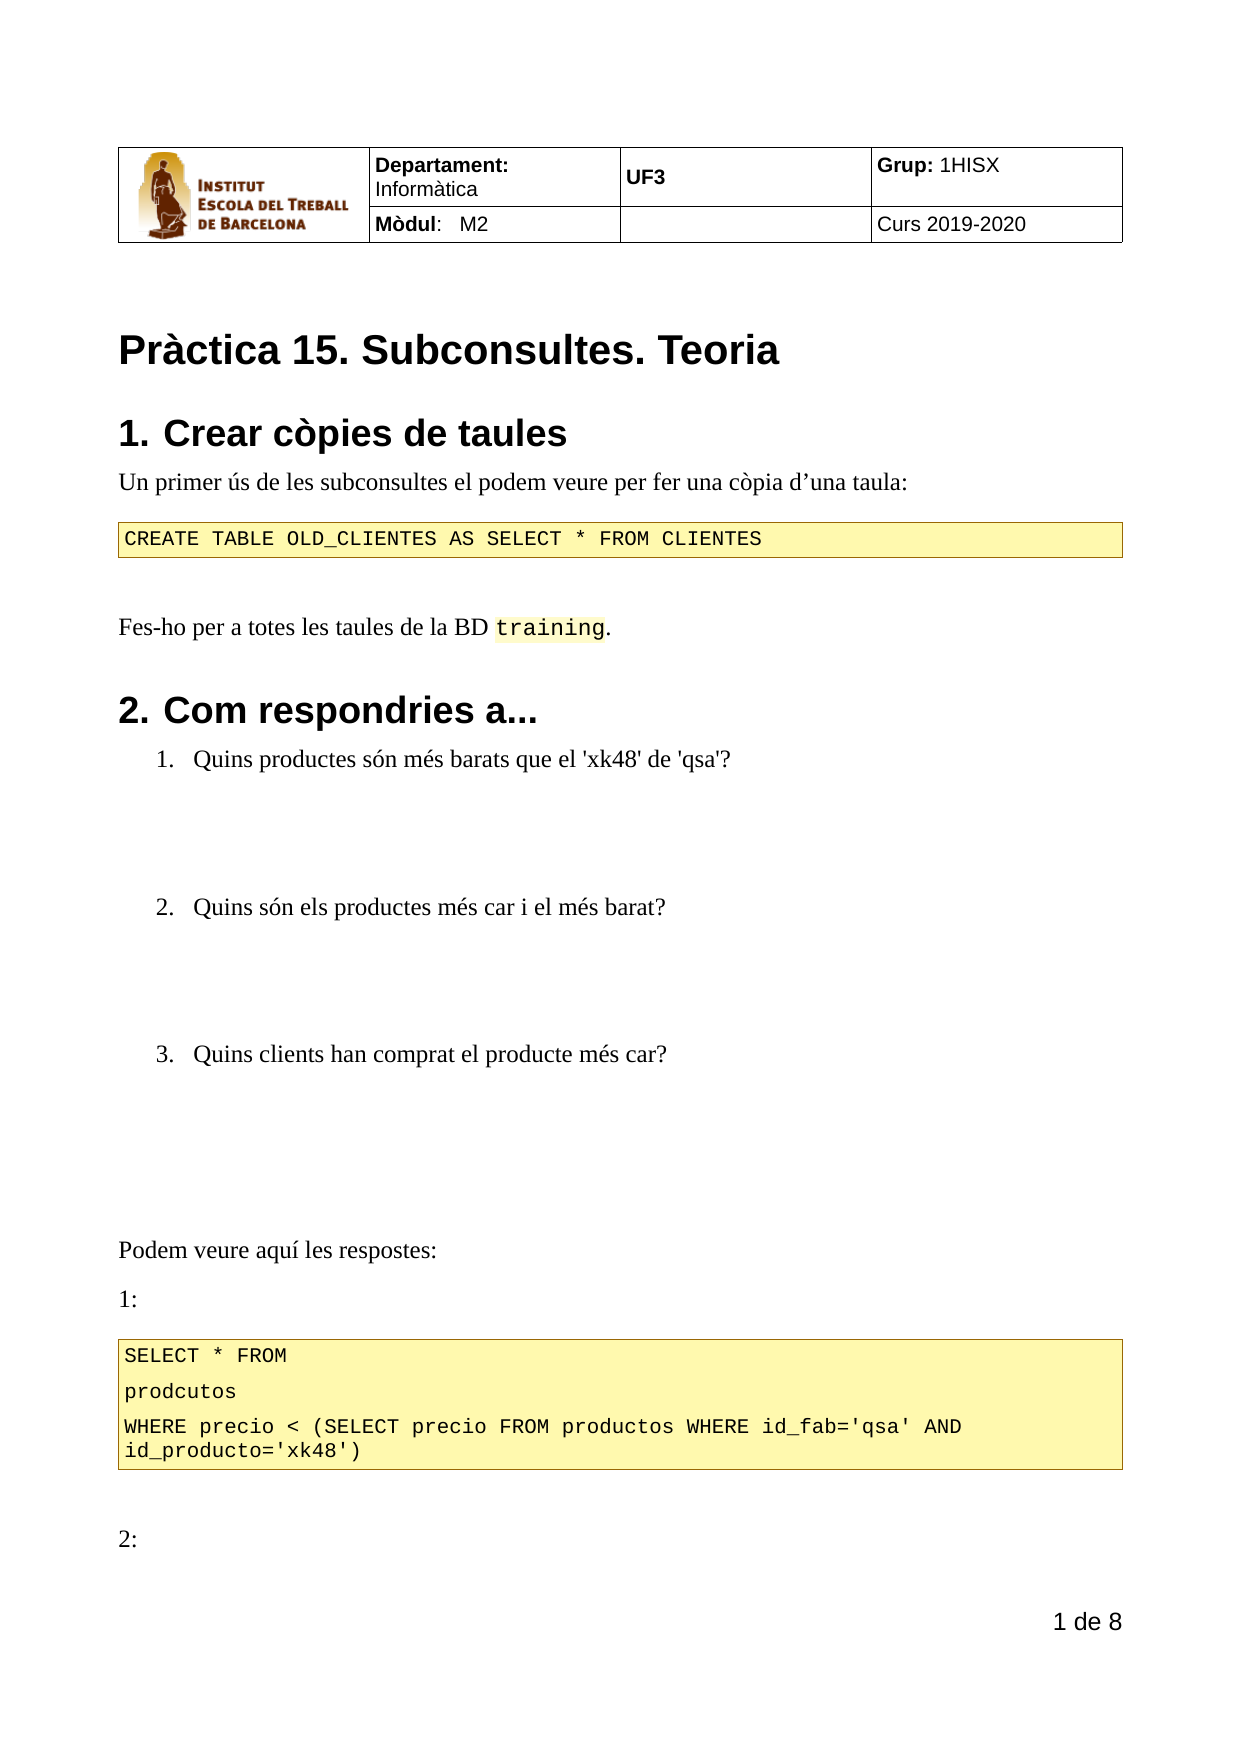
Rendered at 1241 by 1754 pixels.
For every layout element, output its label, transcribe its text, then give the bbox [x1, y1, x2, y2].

text prodcutos [119, 1375, 1122, 1404]
text Podem veure aquí les respostes: [118, 1235, 1122, 1264]
text Fes-ho per a totes les taules de la BD training. [118, 612, 1122, 643]
text WHERE precio < (SELECT precio FROM productos WHERE id_fab='qsa' AND id_producto='xk48') [119, 1410, 1122, 1469]
list Quins productes són més barats que el 'xk48' de 'qsa'? [156, 744, 1122, 773]
picture [138, 152, 349, 240]
subtitle Com respondries a... [118, 688, 1122, 732]
text CREATE TABLE OLD_CLIENTES AS SELECT * FROM CLIENTES [119, 523, 1122, 557]
text 2: [118, 1524, 1122, 1553]
title Pràctica 15. Subconsultes. Teoria [118, 325, 1122, 373]
subtitle Crear còpies de taules [118, 411, 1122, 454]
text SELECT * FROM [119, 1340, 1122, 1369]
text Un primer ús de les subconsultes el podem veure per fer una còpia d’una taula: [118, 467, 1122, 496]
text 1: [118, 1284, 1122, 1313]
list Quins són els productes més car i el més barat? [156, 892, 1122, 920]
list Quins clients han comprat el producte més car? [156, 1039, 1122, 1068]
